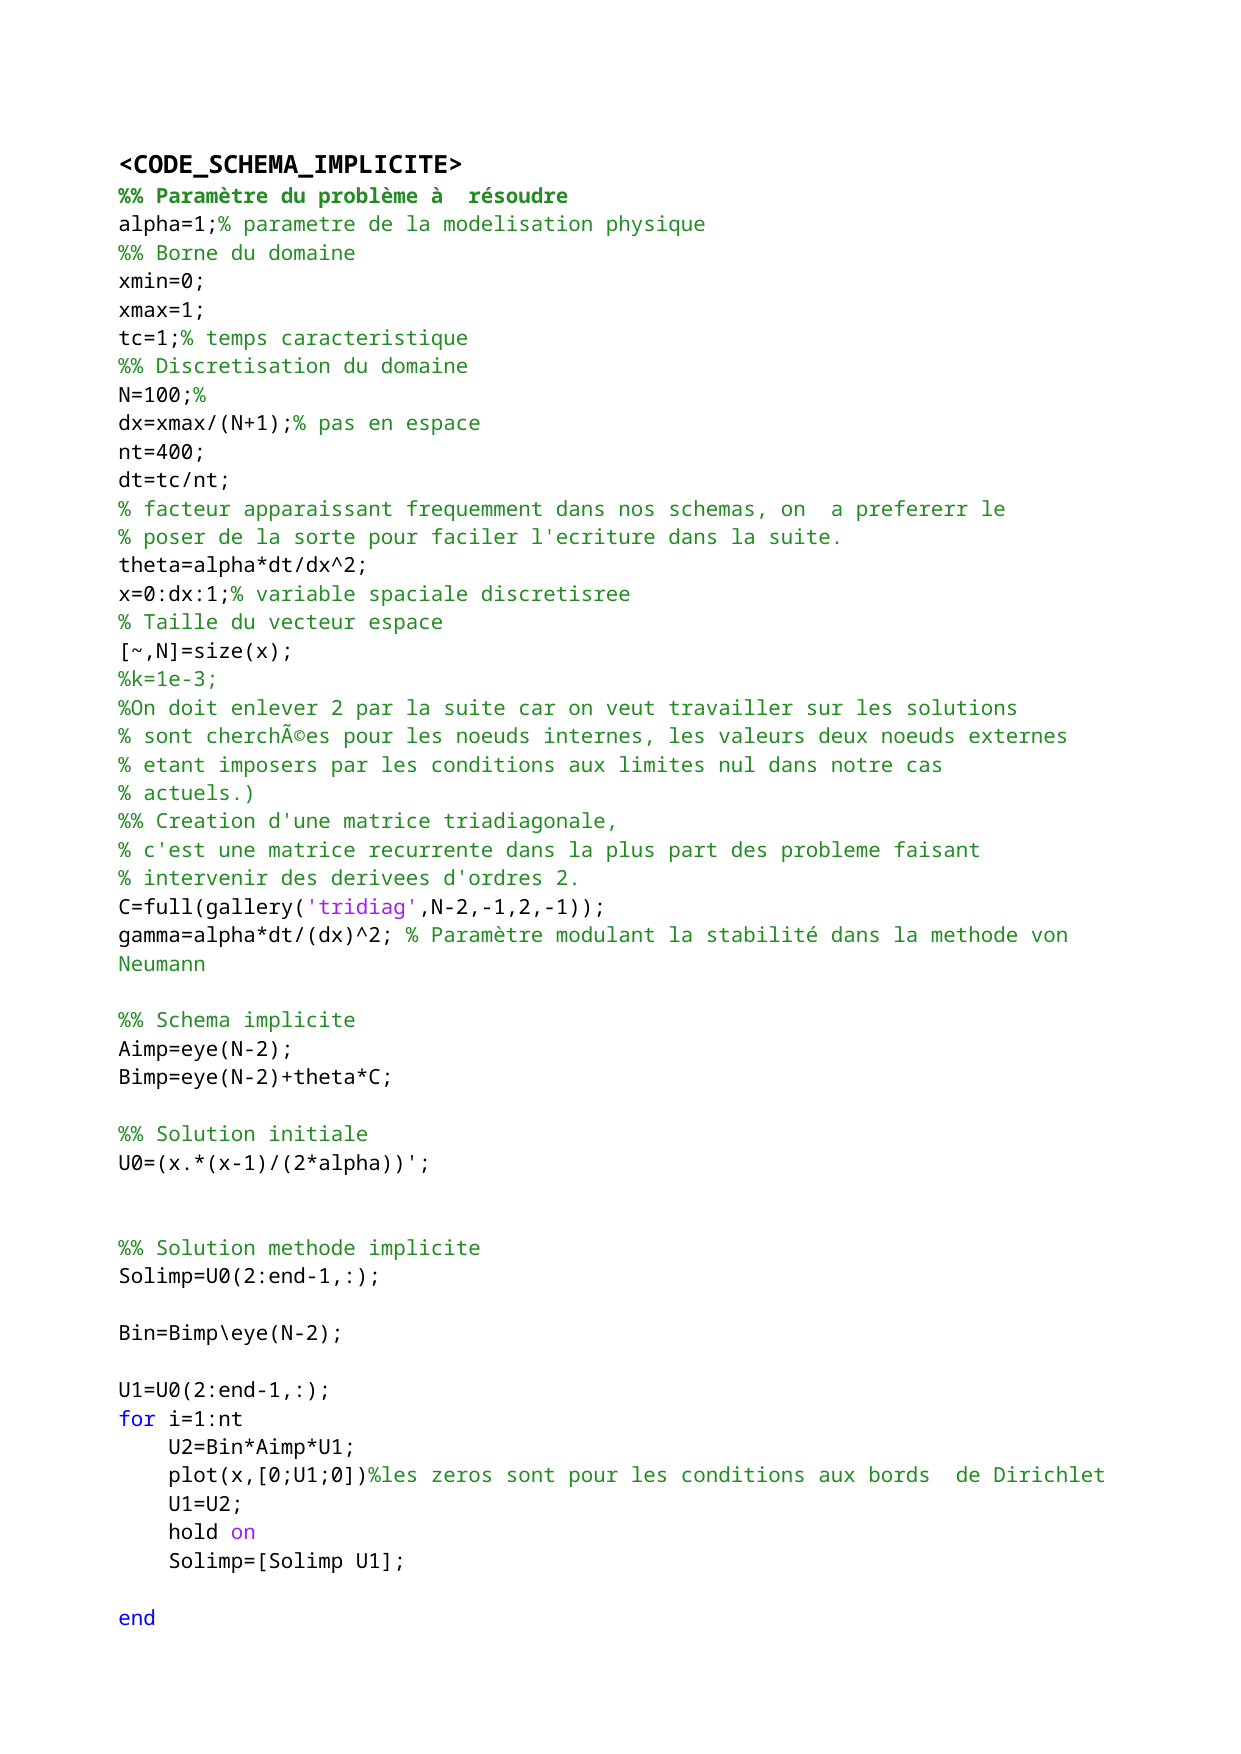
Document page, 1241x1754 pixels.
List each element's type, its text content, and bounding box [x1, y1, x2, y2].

text Solimp=[Solimp U1]; [118, 1546, 1122, 1574]
text % c'est une matrice recurrente dans la plus part des probleme faisant [118, 835, 1122, 863]
text theta=alpha*dt/dx^2; [118, 551, 1122, 579]
text plot(x,[0;U1;0])%les zeros sont pour les conditions aux bords de Dirichlet [118, 1461, 1122, 1489]
text % facteur apparaissant frequemment dans nos schemas, on a prefererr le [118, 494, 1122, 522]
text [~,N]=size(x); [118, 636, 1122, 664]
text % intervenir des derivees d'ordres 2. [118, 863, 1122, 892]
text <CODE_SCHEMA_IMPLICITE> [118, 147, 1122, 181]
text dt=tc/nt; [118, 465, 1122, 494]
text %% Solution methode implicite [118, 1233, 1122, 1262]
text % actuels.) [118, 778, 1122, 807]
text %% Borne du domaine [118, 238, 1122, 266]
text U0=(x.*(x-1)/(2*alpha))'; [118, 1148, 1122, 1176]
text gamma=alpha*dt/(dx)^2; % Paramètre modulant la stabilité dans la methode von Neumann [118, 920, 1122, 977]
text %% Solution initiale [118, 1119, 1122, 1148]
text Aimp=eye(N-2); [118, 1034, 1122, 1062]
text for i=1:nt [118, 1404, 1122, 1432]
text end [118, 1603, 1122, 1631]
text %k=1e-3; [118, 664, 1122, 693]
text hold on [118, 1517, 1122, 1546]
text % etant imposers par les conditions aux limites nul dans notre cas [118, 750, 1122, 778]
text alpha=1;% parametre de la modelisation physique [118, 209, 1122, 238]
text dx=xmax/(N+1);% pas en espace [118, 408, 1122, 437]
text U1=U0(2:end-1,:); [118, 1375, 1122, 1404]
text %% Paramètre du problème à résoudre [118, 181, 1122, 209]
text U2=Bin*Aimp*U1; [118, 1432, 1122, 1461]
text C=full(gallery('tridiag',N-2,-1,2,-1)); [118, 892, 1122, 920]
text xmax=1; [118, 295, 1122, 323]
text tc=1;% temps caracteristique [118, 323, 1122, 352]
text Bimp=eye(N-2)+theta*C; [118, 1062, 1122, 1091]
text %% Creation d'une matrice triadiagonale, [118, 807, 1122, 835]
text x=0:dx:1;% variable spaciale discretisree [118, 579, 1122, 607]
text %% Schema implicite [118, 1006, 1122, 1034]
text %% Discretisation du domaine [118, 352, 1122, 380]
text nt=400; [118, 437, 1122, 465]
text % Taille du vecteur espace [118, 607, 1122, 636]
text % poser de la sorte pour faciler l'ecriture dans la suite. [118, 522, 1122, 551]
text N=100;% [118, 380, 1122, 408]
text Solimp=U0(2:end-1,:); [118, 1262, 1122, 1290]
text Bin=Bimp\eye(N-2); [118, 1318, 1122, 1347]
text %On doit enlever 2 par la suite car on veut travailler sur les solutions [118, 693, 1122, 721]
text % sont cherchÃ©es pour les noeuds internes, les valeurs deux noeuds externes [118, 721, 1122, 750]
text xmin=0; [118, 266, 1122, 295]
text U1=U2; [118, 1489, 1122, 1517]
